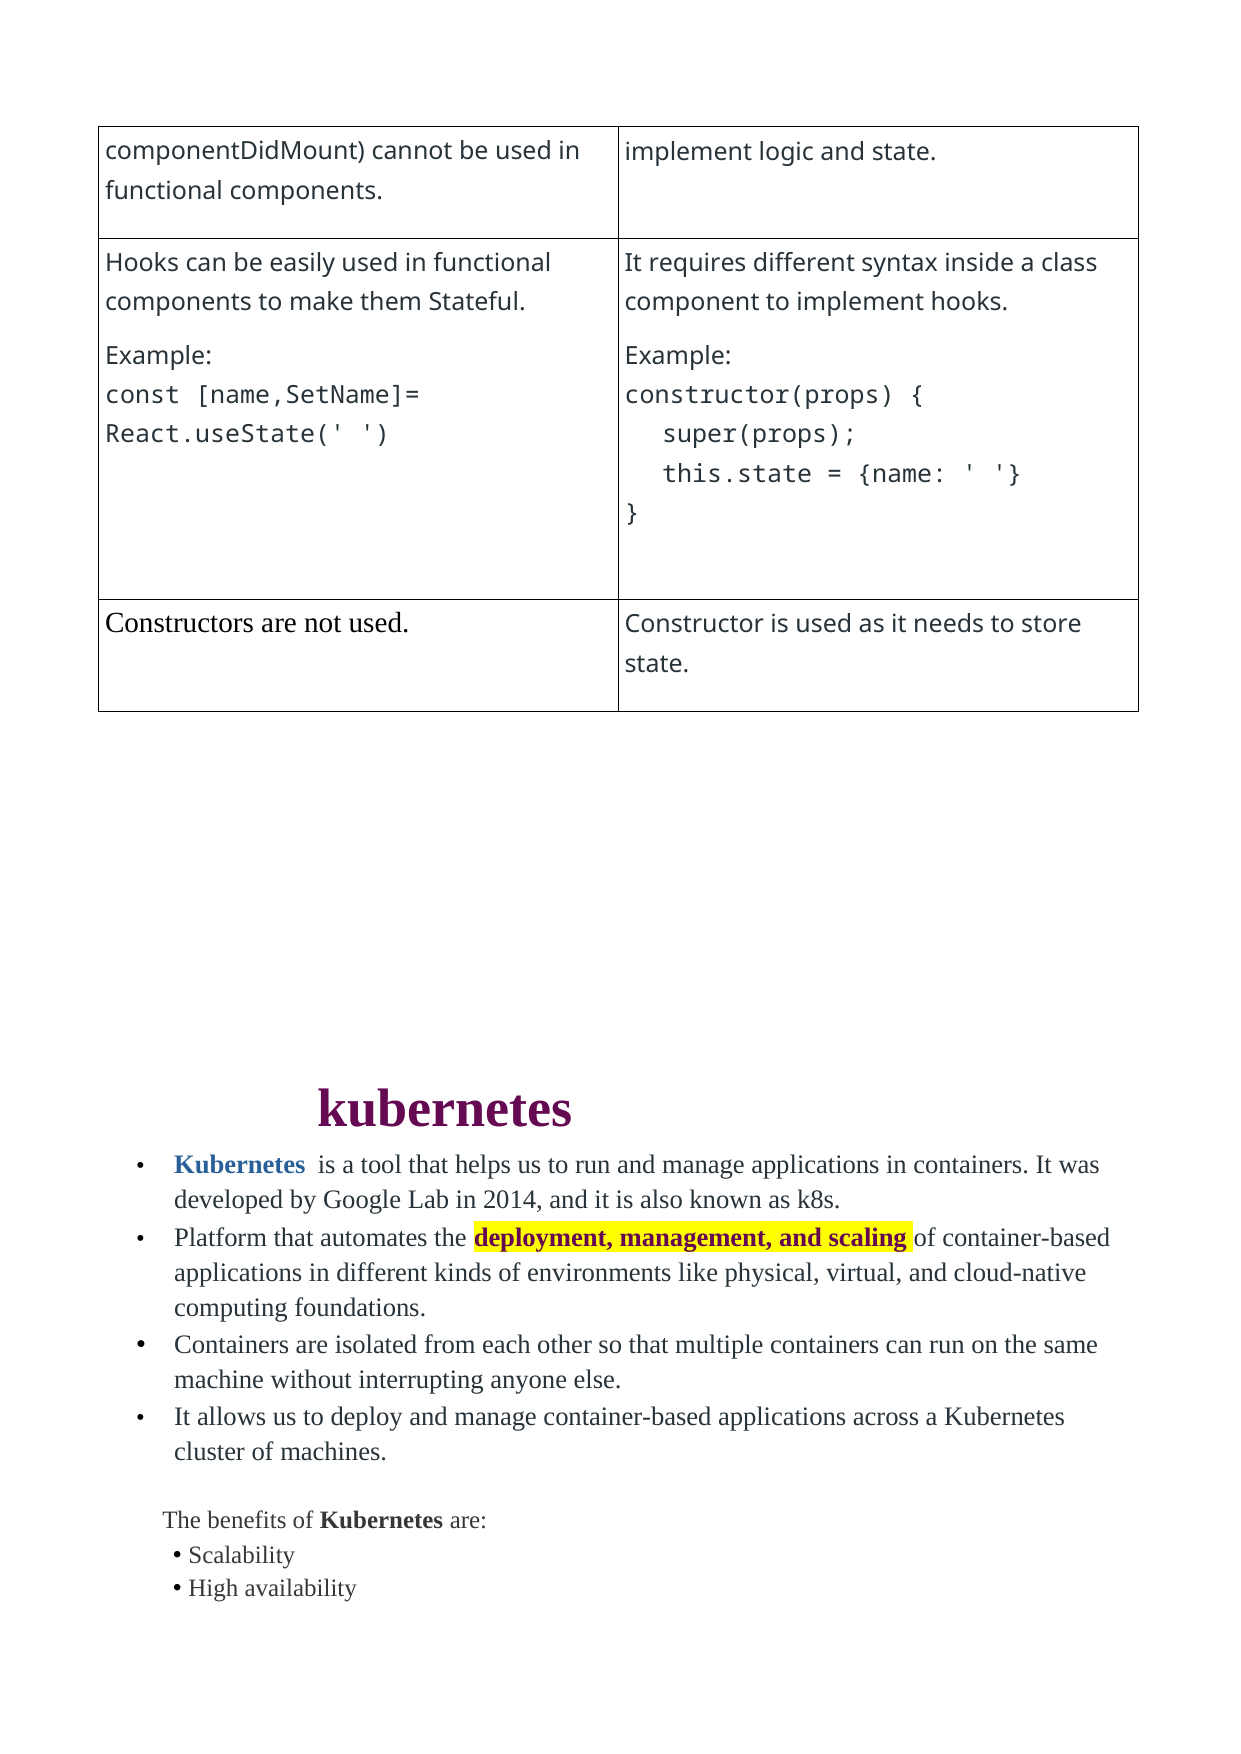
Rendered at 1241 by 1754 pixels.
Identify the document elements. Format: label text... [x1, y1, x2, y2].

list Kubernetes is a tool that helps us to run and manage applications in containers. It was developed by Google Lab in 2014, and it is also known as k8s. [136, 1149, 1138, 1214]
text The benefits of Kubernetes are: [99, 1505, 1138, 1533]
table_cell implement logic and state. [619, 127, 1138, 238]
list It allows us to deploy and manage container-based applications across a Kubernetes cluster of machines. [136, 1400, 1138, 1466]
table_cell Hooks can be easily used in functional components to make them Stateful. Example: const [name,SetName]= React.useState(' ') [99, 239, 618, 599]
table_cell Constructors are not used. [99, 600, 618, 711]
list Platform that automates the deployment, management, and scaling of container-based applications in different kinds of environments like physical, virtual, and cloud-native computing foundations. [136, 1221, 1138, 1322]
table_cell Constructor is used as it needs to store state. [619, 600, 1138, 711]
list Containers are isolated from each other so that multiple containers can run on the same machine without interrupting anyone else. [136, 1328, 1138, 1394]
list High availability [99, 1573, 1138, 1602]
text kubernetes [99, 1075, 1138, 1138]
table_cell It requires different syntax inside a class component to implement hooks. Example: constructor(props) { super(props); this.state = {name: ' '} } [619, 239, 1138, 599]
list Scalability [99, 1540, 1138, 1568]
table_cell componentDidMount) cannot be used in functional components. [99, 127, 618, 238]
